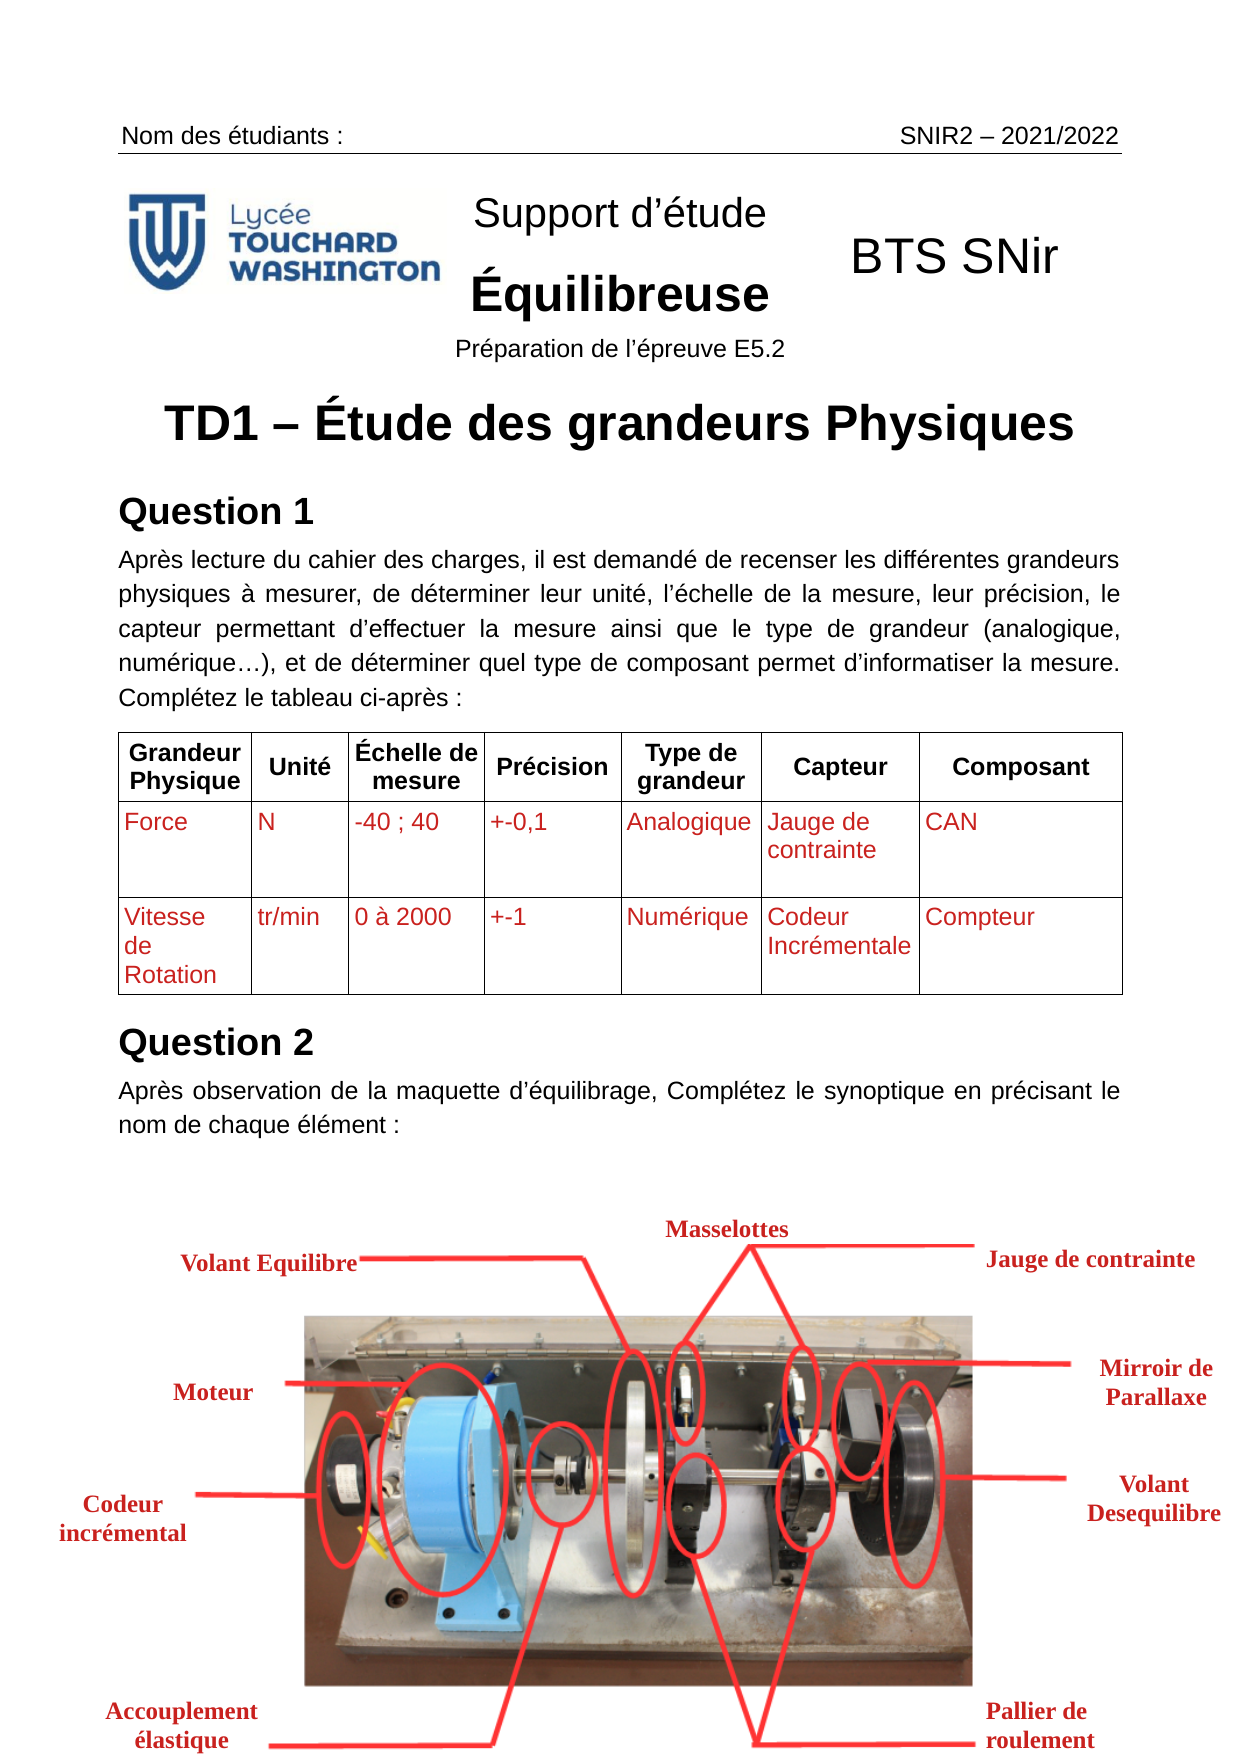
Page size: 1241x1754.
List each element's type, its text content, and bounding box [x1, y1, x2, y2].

table_cell +-1 [485, 898, 621, 994]
title TD1 – Étude des grandeurs Physiques [118, 394, 1122, 451]
table_cell Compteur [920, 898, 1122, 994]
table_header Support d’étude Équilibreuse [453, 182, 787, 328]
table_cell Codeur Incrémentale [762, 898, 919, 994]
table_cell +-0,1 [485, 802, 621, 897]
table_cell Force [119, 802, 251, 897]
subtitle Question 1 [118, 489, 1122, 532]
table_cell Préparation de l’épreuve E5.2 [118, 329, 1122, 369]
table_header Composant [920, 733, 1122, 801]
table_cell N [252, 802, 348, 897]
table_header Type de grandeur [622, 733, 761, 801]
picture [123, 188, 447, 294]
table_header BTS SNir [788, 182, 1122, 328]
table_header Capteur [762, 733, 919, 801]
table_header Grandeur Physique [119, 733, 251, 801]
text Après observation de la maquette d’équilibrage, Complétez le synoptique en précisant le nom de chaque élément : [118, 1076, 1122, 1139]
table_cell -40 ; 40 [349, 802, 484, 897]
table_cell Jauge de contrainte [762, 802, 919, 897]
table_cell Numérique [622, 898, 761, 994]
table_header [118, 182, 453, 328]
table_cell Vitesse de Rotation [119, 898, 251, 994]
subtitle Question 2 [118, 1019, 1122, 1063]
table_header Échelle de mesure [349, 733, 484, 801]
table_cell tr/min [252, 898, 348, 994]
table_cell Analogique [622, 802, 761, 897]
table_header Unité [252, 733, 348, 801]
table_cell CAN [920, 802, 1122, 897]
table_cell 0 à 2000 [349, 898, 484, 994]
picture [120, 1244, 1124, 1754]
table_header Précision [485, 733, 621, 801]
text Après lecture du cahier des charges, il est demandé de recenser les différentes grandeurs physiques à mesurer, de déterminer leur unité, l’échelle de la mesure, leur précision, le capteur permettant d’effectuer la mesure ainsi que le type de grandeur (analogique, numérique…), et de déterminer quel type de composant permet d’informatiser la mesure. Complétez le tableau ci-après : [118, 545, 1122, 711]
